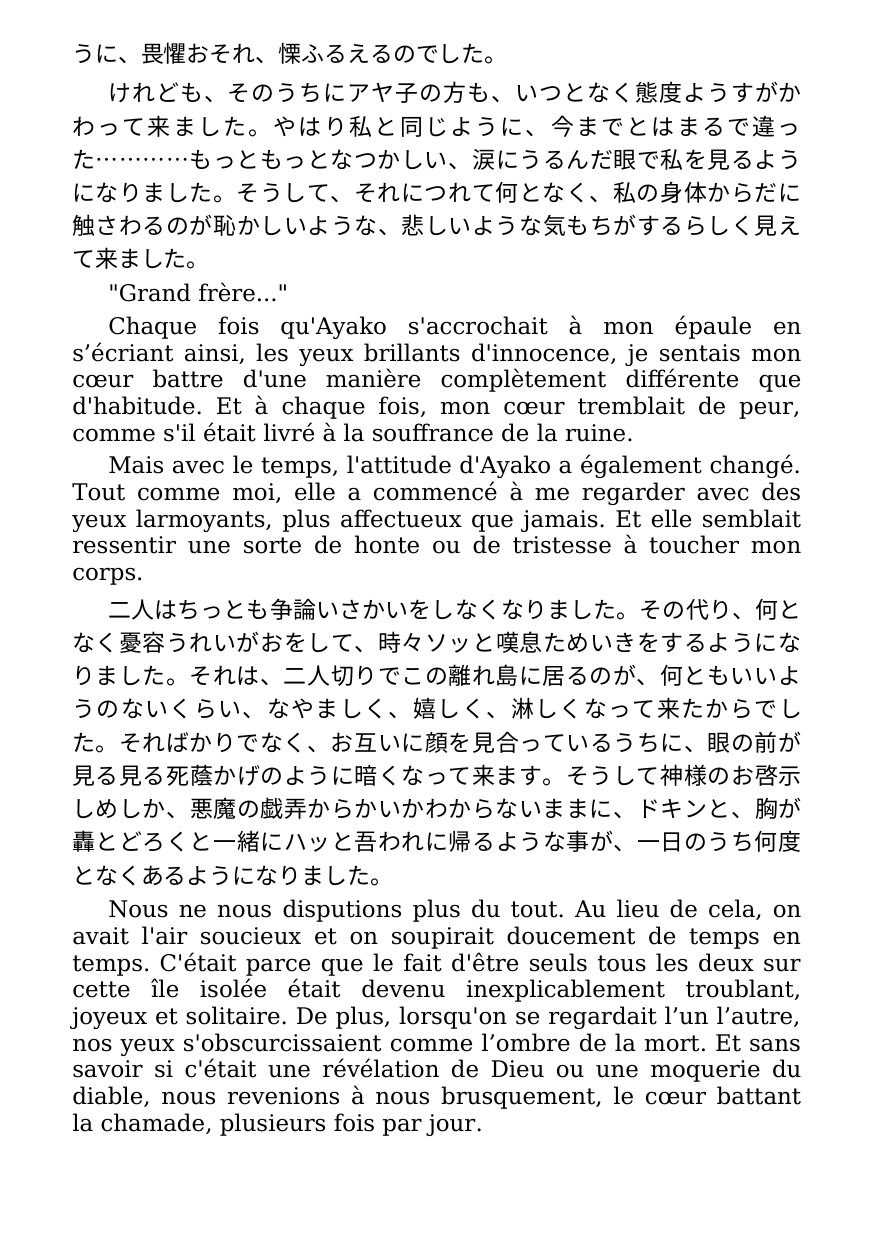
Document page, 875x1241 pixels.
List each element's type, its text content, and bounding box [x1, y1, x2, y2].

text けれども、そのうちにアヤ子の方も、いつとなく態度ようすがかわって来ました。やはり私と同じように、今までとはまるで違った…………もっともっとなつかしい、涙にうるんだ眼で私を見るようになりました。そうして、それにつれて何となく、私の身体からだに触さわるのが恥かしいような、悲しいような気もちがするらしく見えて来ました。 [72, 75, 802, 274]
text "Grand frère..." [72, 281, 802, 307]
text Nous ne nous disputions plus du tout. Au lieu de cela, on avait l'air soucieux et on soupirait doucement de temps en temps. C'était parce que le fait d'être seuls tous les deux sur cette île isolée était devenu inexplicablement troublant, joyeux et solitaire. De plus, lorsqu'on se regardait l’un l’autre, nos yeux s'obscurcissaient comme l’ombre de la mort. Et sans savoir si c'était une révélation de Dieu ou une moquerie du diable, nous revenions à nous brusquement, le cœur battant la chamade, plusieurs fois par jour. [72, 897, 802, 1137]
text 二人はちっとも争論いさかいをしなくなりました。その代り、何となく憂容うれいがおをして、時々ソッと嘆息ためいきをするようになりました。それは、二人切りでこの離れ島に居るのが、何ともいいようのないくらい、なやましく、嬉しく、淋しくなって来たからでした。そればかりでなく、お互いに顔を見合っているうちに、眼の前が見る見る死蔭かげのように暗くなって来ます。そうして神様のお啓示しめしか、悪魔の戯弄からかいかわからないままに、ドキンと、胸が轟とどろくと一緒にハッと吾われに帰るような事が、一日のうち何度となくあるようになりました。 [72, 592, 802, 891]
text Chaque fois qu'Ayako s'accrochait à mon épaule en s’écriant ainsi, les yeux brillants d'innocence, je sentais mon cœur battre d'une manière complètement différente que d'habitude. Et à chaque fois, mon cœur tremblait de peur, comme s'il était livré à la souffrance de la ruine. [72, 313, 802, 446]
text うに、畏懼おそれ、慄ふるえるのでした。 [72, 36, 802, 69]
text Mais avec le temps, l'attitude d'Ayako a également changé. Tout comme moi, elle a commencé à me regarder avec des yeux larmoyants, plus affectueux que jamais. Et elle semblait ressentir une sorte de honte ou de tristesse à toucher mon corps. [72, 452, 802, 586]
